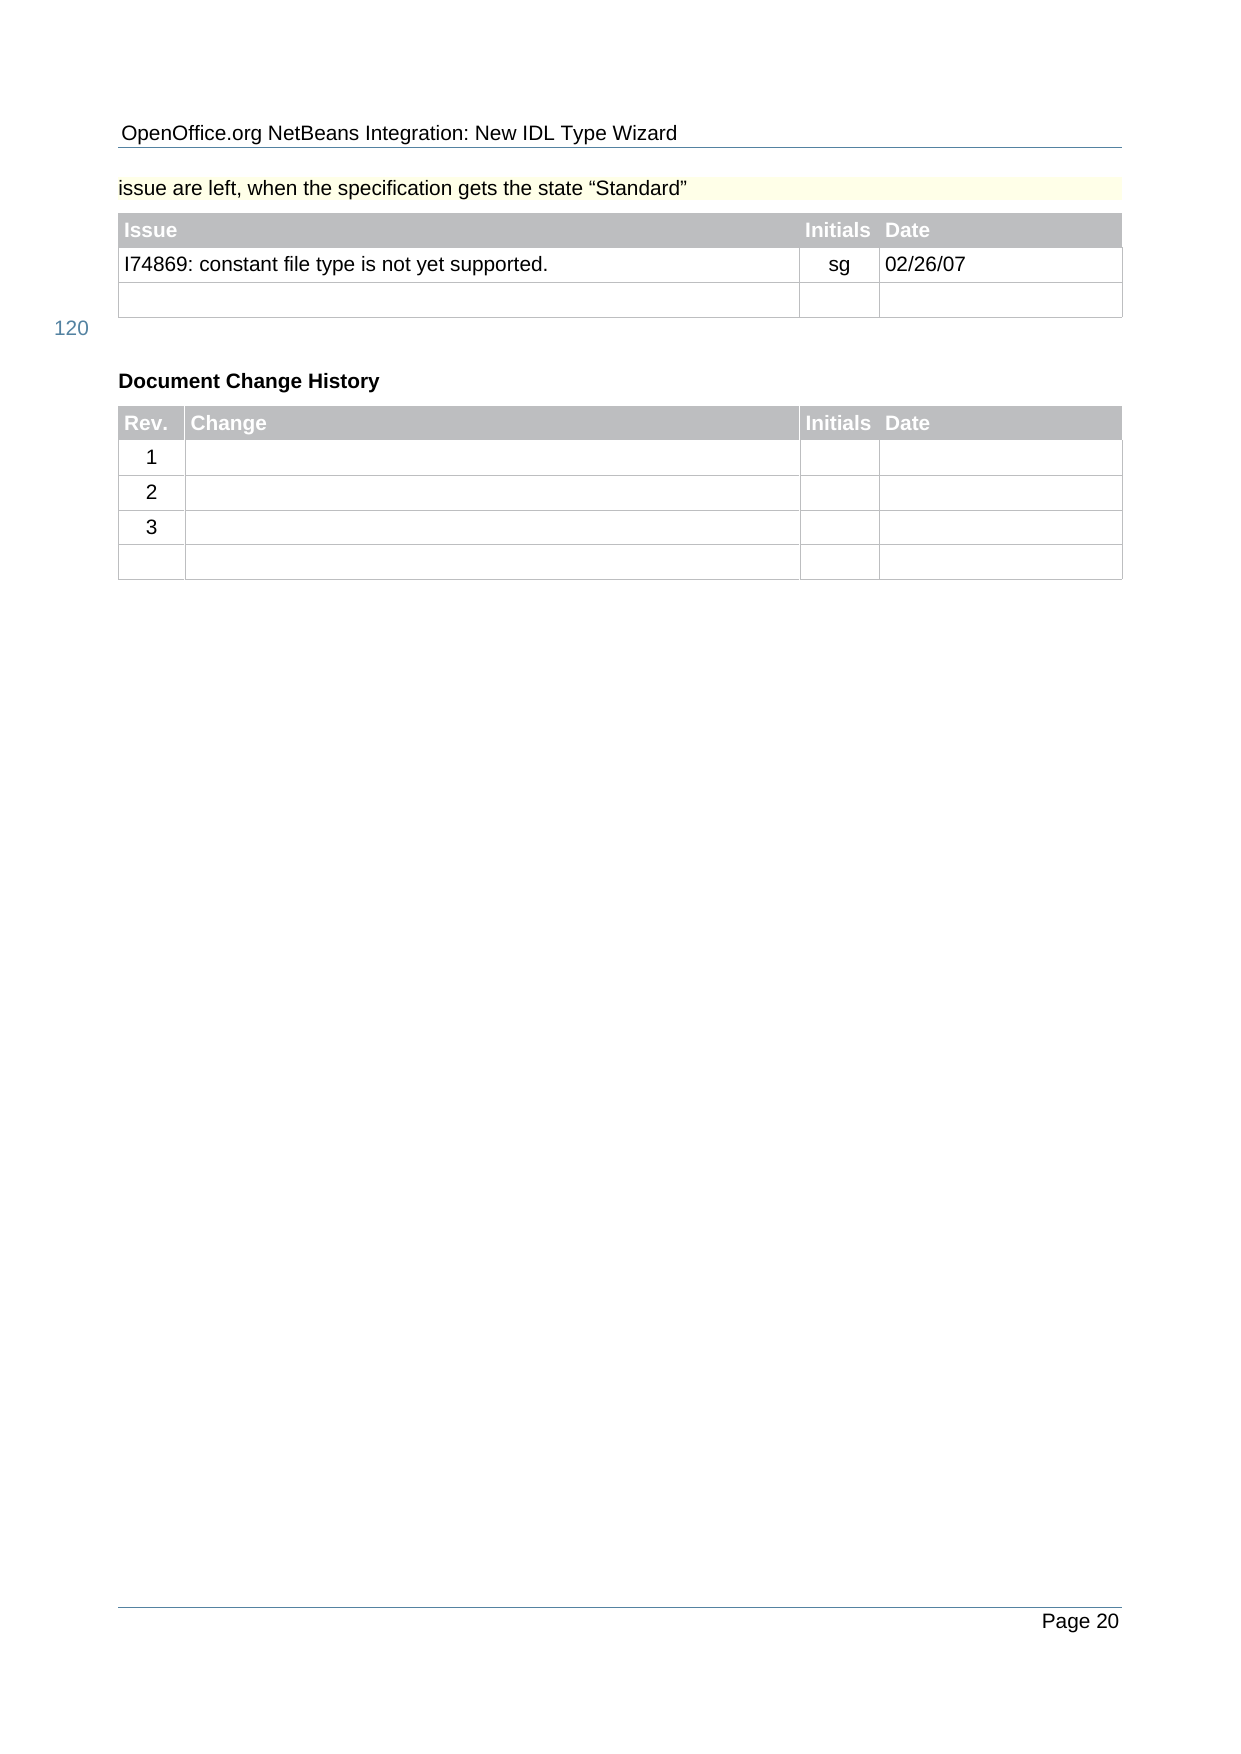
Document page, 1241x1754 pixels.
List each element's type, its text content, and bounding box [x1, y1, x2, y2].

table_cell [186, 476, 799, 510]
table_cell <Format: Dec 31, 2000> [880, 440, 1122, 475]
table_cell [186, 511, 799, 544]
table_cell sg [800, 248, 879, 282]
table_cell [880, 511, 1122, 544]
table_header Date [879, 213, 1122, 247]
table_cell [186, 440, 799, 475]
table_header Change [185, 406, 799, 440]
table_header Initials [799, 213, 879, 247]
table_cell [880, 283, 1122, 317]
table_header Initials [800, 406, 879, 440]
table_header Date [879, 406, 1122, 440]
table_cell <...> [119, 283, 799, 317]
table_cell 3 [119, 511, 184, 544]
table_cell <...> [119, 545, 184, 579]
table_cell 02/26/07 [880, 248, 1122, 282]
table_cell 1 [119, 440, 184, 475]
text issue are left, when the specification gets the state “Standard” [118, 177, 1122, 200]
table_cell [880, 476, 1122, 510]
table_cell [801, 440, 879, 475]
table_header Issue [118, 213, 799, 247]
table_cell 2 [119, 476, 184, 510]
table_cell [186, 545, 799, 579]
subtitle Document Change History [118, 370, 1122, 393]
table_cell [880, 545, 1122, 579]
table_cell [800, 283, 879, 317]
table_cell [801, 511, 879, 544]
table_cell I74869: constant file type is not yet supported. [119, 248, 799, 282]
table_header Rev. [118, 406, 184, 440]
table_cell [801, 545, 879, 579]
table_cell [801, 476, 879, 510]
